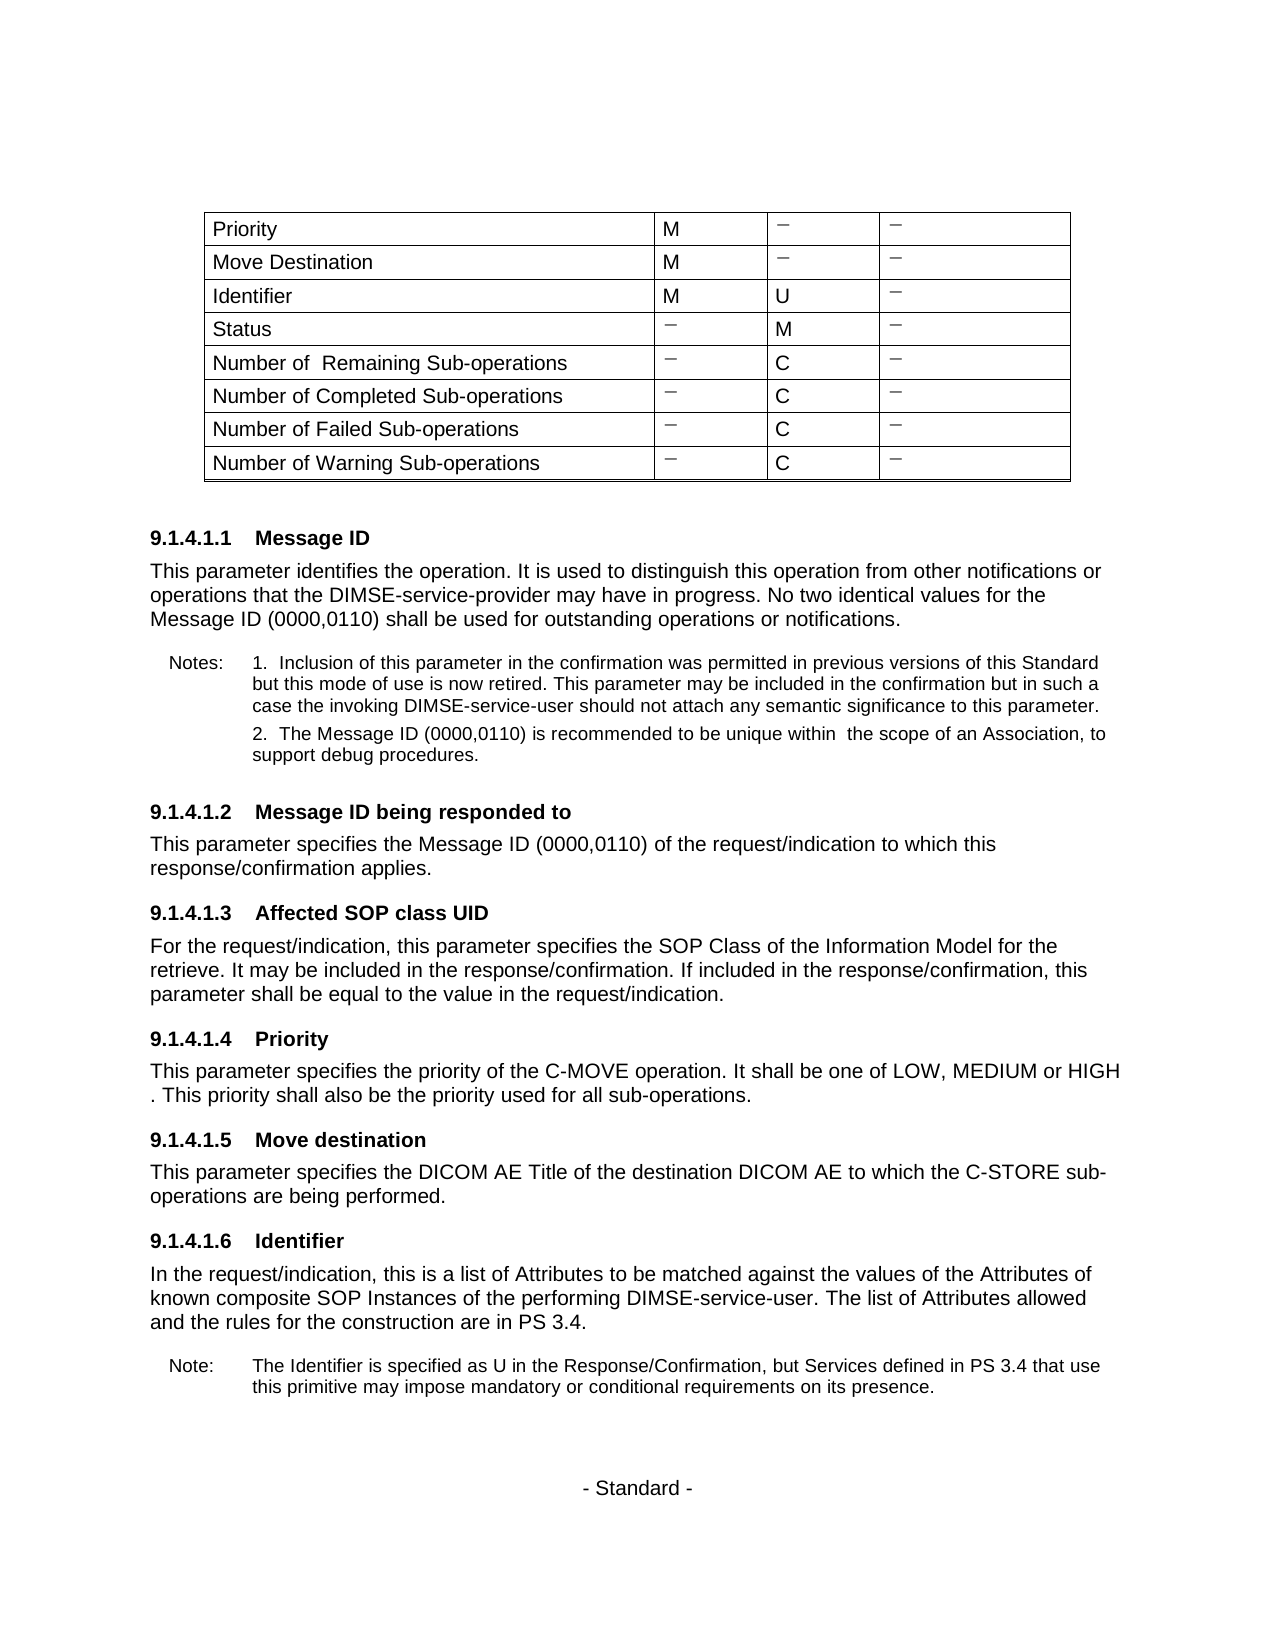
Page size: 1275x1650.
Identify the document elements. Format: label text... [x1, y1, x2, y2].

table_cell U [768, 280, 879, 312]
table_cell M [655, 246, 767, 278]
subtitle 9.1.4.1.6 Identifier [150, 1229, 1125, 1253]
subtitle 9.1.4.1.4 Priority [150, 1027, 1125, 1051]
table_cell  [655, 447, 767, 479]
table_cell Number of Completed Sub-operations [205, 380, 654, 412]
text This parameter identifies the operation. It is used to distinguish this operation from other notifications or operations that the DIMSE-service-provider may have in progress. No two identical values for the Message ID (0000,0110) shall be used for outstanding operations or notifications. [150, 559, 1125, 631]
table_cell M [655, 213, 767, 245]
table_cell  [880, 246, 1070, 278]
text This parameter specifies the priority of the C-MOVE operation. It shall be one of LOW, MEDIUM or HIGH . This priority shall also be the priority used for all sub-operations. [150, 1059, 1125, 1107]
table_cell  [880, 447, 1070, 479]
table_cell Status [205, 313, 654, 345]
table_cell Priority [205, 213, 654, 245]
table_cell  [655, 313, 767, 345]
subtitle 9.1.4.1.2 Message ID being responded to [150, 800, 1125, 824]
table_cell C [768, 380, 879, 412]
table_cell C [768, 346, 879, 379]
text This parameter specifies the Message ID (0000,0110) of the request/indication to which this response/confirmation applies. [150, 832, 1125, 880]
table_cell Number of Warning Sub-operations [205, 447, 654, 479]
table_cell  [655, 380, 767, 412]
table_cell  [880, 313, 1070, 345]
table_cell Number of Failed Sub-operations [205, 413, 654, 446]
table_cell  [880, 346, 1070, 379]
subtitle 9.1.4.1.3 Affected SOP class UID [150, 901, 1125, 925]
subtitle 9.1.4.1.5 Move destination [150, 1128, 1125, 1152]
table_cell  [768, 213, 879, 245]
subtitle 9.1.4.1.1 Message ID [150, 526, 1125, 550]
table_cell  [880, 380, 1070, 412]
table_cell  [655, 413, 767, 446]
text 2. The Message ID (0000,0110) is recommended to be unique within the scope of an Association, to support debug procedures. [169, 723, 1125, 766]
table_cell C [768, 413, 879, 446]
table_cell C [768, 447, 879, 479]
table_cell M [655, 280, 767, 312]
table_cell  [880, 213, 1070, 245]
table_cell  [768, 246, 879, 278]
table_cell  [880, 413, 1070, 446]
table_cell Move Destination [205, 246, 654, 278]
text Notes: 1. Inclusion of this parameter in the confirmation was permitted in previous versions of this Standard but this mode of use is now retired. This parameter may be included in the confirmation but in such a case the invoking DIMSE-service-user should not attach any semantic significance to this parameter. [169, 652, 1125, 716]
table_cell  [655, 346, 767, 379]
text Note: The Identifier is specified as U in the Response/Confirmation, but Services defined in PS 3.4 that use this primitive may impose mandatory or conditional requirements on its presence. [169, 1355, 1125, 1398]
text This parameter specifies the DICOM AE Title of the destination DICOM AE to which the C-STORE sub-operations are being performed. [150, 1160, 1125, 1208]
text In the request/indication, this is a list of Attributes to be matched against the values of the Attributes of known composite SOP Instances of the performing DIMSE-service-user. The list of Attributes allowed and the rules for the construction are in PS 3.4. [150, 1262, 1125, 1334]
table_cell M [768, 313, 879, 345]
table_cell  [880, 280, 1070, 312]
table_cell Identifier [205, 280, 654, 312]
table_cell Number of Remaining Sub-operations [205, 346, 654, 379]
text For the request/indication, this parameter specifies the SOP Class of the Information Model for the retrieve. It may be included in the response/confirmation. If included in the response/confirmation, this parameter shall be equal to the value in the request/indication. [150, 933, 1125, 1006]
